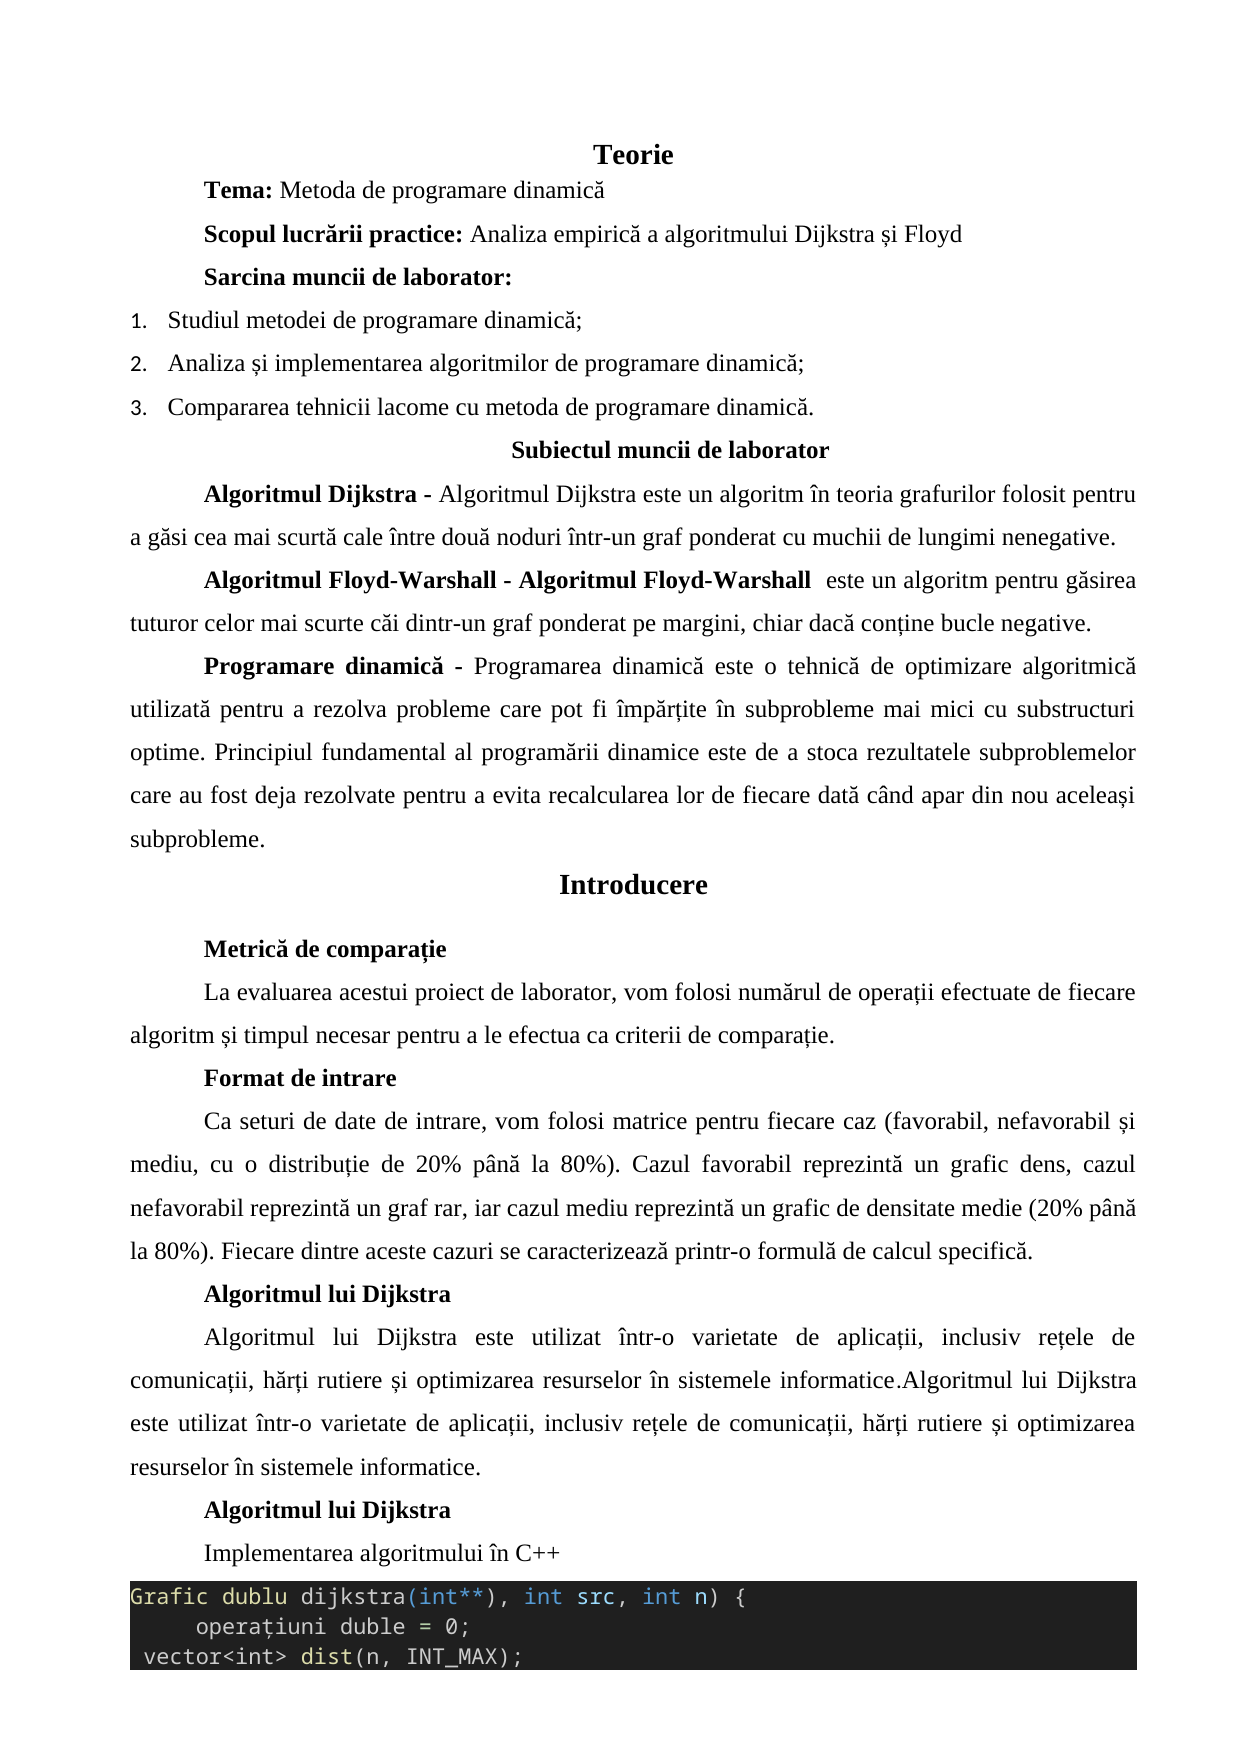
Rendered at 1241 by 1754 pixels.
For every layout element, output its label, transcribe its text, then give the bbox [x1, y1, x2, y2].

text operațiuni duble = 0; [130, 1611, 1137, 1641]
text Metrică de comparație [130, 934, 1137, 963]
list Studiul metodei de programare dinamică; [130, 305, 1137, 334]
text Algoritmul Dijkstra - Algoritmul Dijkstra este un algoritm în teoria grafurilor folosit pentru a găsi cea mai scurtă cale între două noduri într-un graf ponderat cu muchii de lungimi nenegative. [130, 479, 1137, 551]
text Algoritmul lui Dijkstra este utilizat într-o varietate de aplicații, inclusiv rețele de comunicații, hărți rutiere și optimizarea resurselor în sistemele informatice.Algoritmul lui Dijkstra este utilizat într-o varietate de aplicații, inclusiv rețele de comunicații, hărți rutiere și optimizarea resurselor în sistemele informatice. [130, 1322, 1137, 1480]
text Grafic dublu dijkstra(int**), int src, int n) { [130, 1581, 1137, 1611]
subtitle Teorie [130, 137, 1137, 171]
text Sarcina muncii de laborator: [204, 262, 1137, 291]
text Tema: Metoda de programare dinamică [204, 176, 1137, 204]
subtitle Introducere [130, 867, 1137, 900]
list Analiza și implementarea algoritmilor de programare dinamică; [130, 348, 1137, 378]
text La evaluarea acestui proiect de laborator, vom folosi numărul de operații efectuate de fiecare algoritm și timpul necesar pentru a le efectua ca criterii de comparație. [130, 977, 1137, 1049]
text Algoritmul lui Dijkstra [130, 1495, 1137, 1523]
text Programare dinamică - Programarea dinamică este o tehnică de optimizare algoritmică utilizată pentru a rezolva probleme care pot fi împărțite în subprobleme mai mici cu substructuri optime. Principiul fundamental al programării dinamice este de a stoca rezultatele subproblemelor care au fost deja rezolvate pentru a evita recalcularea lor de fiecare dată când apar din nou aceleași subprobleme. [130, 651, 1137, 852]
text Algoritmul lui Dijkstra [130, 1279, 1137, 1308]
text Format de intrare [130, 1063, 1137, 1092]
text Ca seturi de date de intrare, vom folosi matrice pentru fiecare caz (favorabil, nefavorabil și mediu, cu o distribuție de 20% până la 80%). Cazul favorabil reprezintă un grafic dens, cazul nefavorabil reprezintă un graf rar, iar cazul mediu reprezintă un grafic de densitate medie (20% până la 80%). Fiecare dintre aceste cazuri se caracterizează printr-o formulă de calcul specifică. [130, 1106, 1137, 1264]
text Implementarea algoritmului în C++ [130, 1538, 1137, 1567]
text Scopul lucrării practice: Analiza empirică a algoritmului Dijkstra și Floyd [204, 219, 1137, 247]
text vector<int> dist(n, INT_MAX); [130, 1641, 1137, 1670]
text Algoritmul Floyd-Warshall - Algoritmul Floyd-Warshall este un algoritm pentru găsirea tuturor celor mai scurte căi dintr-un graf ponderat pe margini, chiar dacă conține bucle negative. [130, 565, 1137, 637]
list Compararea tehnicii lacome cu metoda de programare dinamică. [130, 392, 1137, 421]
text Subiectul muncii de laborator [204, 436, 1137, 464]
